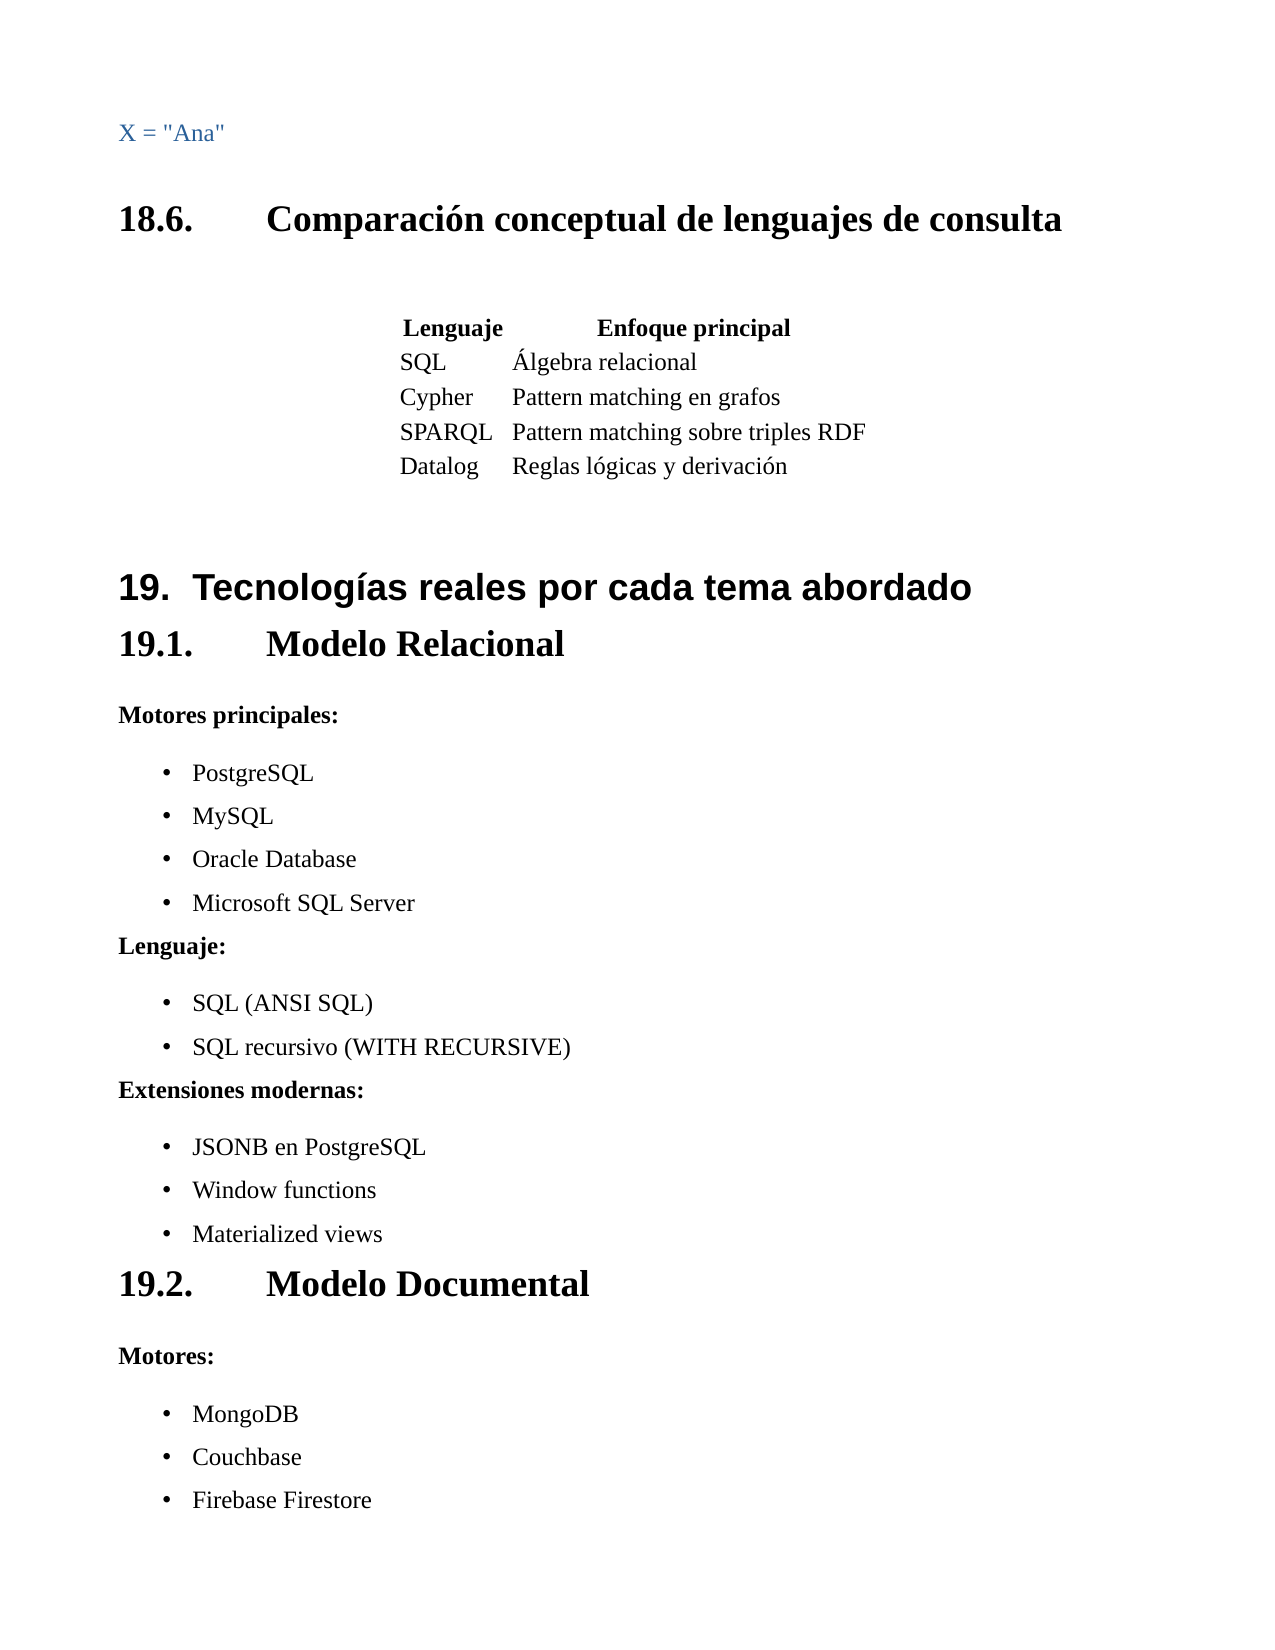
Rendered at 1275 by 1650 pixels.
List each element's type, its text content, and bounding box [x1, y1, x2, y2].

text X = "Ana" [118, 118, 1157, 147]
list MySQL [162, 801, 1157, 830]
table_cell SPARQL [397, 414, 509, 448]
table_cell Álgebra relacional [509, 345, 878, 379]
subtitle Comparación conceptual de lenguajes de consulta [118, 197, 1157, 240]
table_cell Reglas lógicas y derivación [509, 448, 878, 483]
text Motores principales: [118, 701, 1157, 729]
table_cell SQL [397, 345, 509, 379]
list Oracle Database [162, 844, 1157, 873]
list Microsoft SQL Server [162, 888, 1157, 916]
list Materialized views [162, 1219, 1157, 1247]
table_cell Pattern matching en grafos [509, 379, 878, 414]
text Motores: [118, 1341, 1157, 1370]
subtitle Tecnologías reales por cada tema abordado [118, 566, 1157, 609]
list Couchbase [162, 1442, 1157, 1471]
text Lenguaje: [118, 931, 1157, 959]
table_cell Pattern matching sobre triples RDF [509, 414, 878, 448]
list PostgreSQL [162, 758, 1157, 787]
list Window functions [162, 1176, 1157, 1204]
table_header Enfoque principal [509, 310, 878, 344]
list SQL (ANSI SQL) [162, 988, 1157, 1017]
list MongoDB [162, 1399, 1157, 1427]
text Extensiones modernas: [118, 1075, 1157, 1103]
list JSONB en PostgreSQL [162, 1132, 1157, 1161]
subtitle Modelo Relacional [118, 621, 1157, 664]
table_cell Datalog [397, 448, 509, 483]
table_cell Cypher [397, 379, 509, 414]
table_header Lenguaje [397, 310, 509, 344]
list Firebase Firestore [162, 1485, 1157, 1514]
list SQL recursivo (WITH RECURSIVE) [162, 1032, 1157, 1060]
subtitle Modelo Documental [118, 1262, 1157, 1305]
